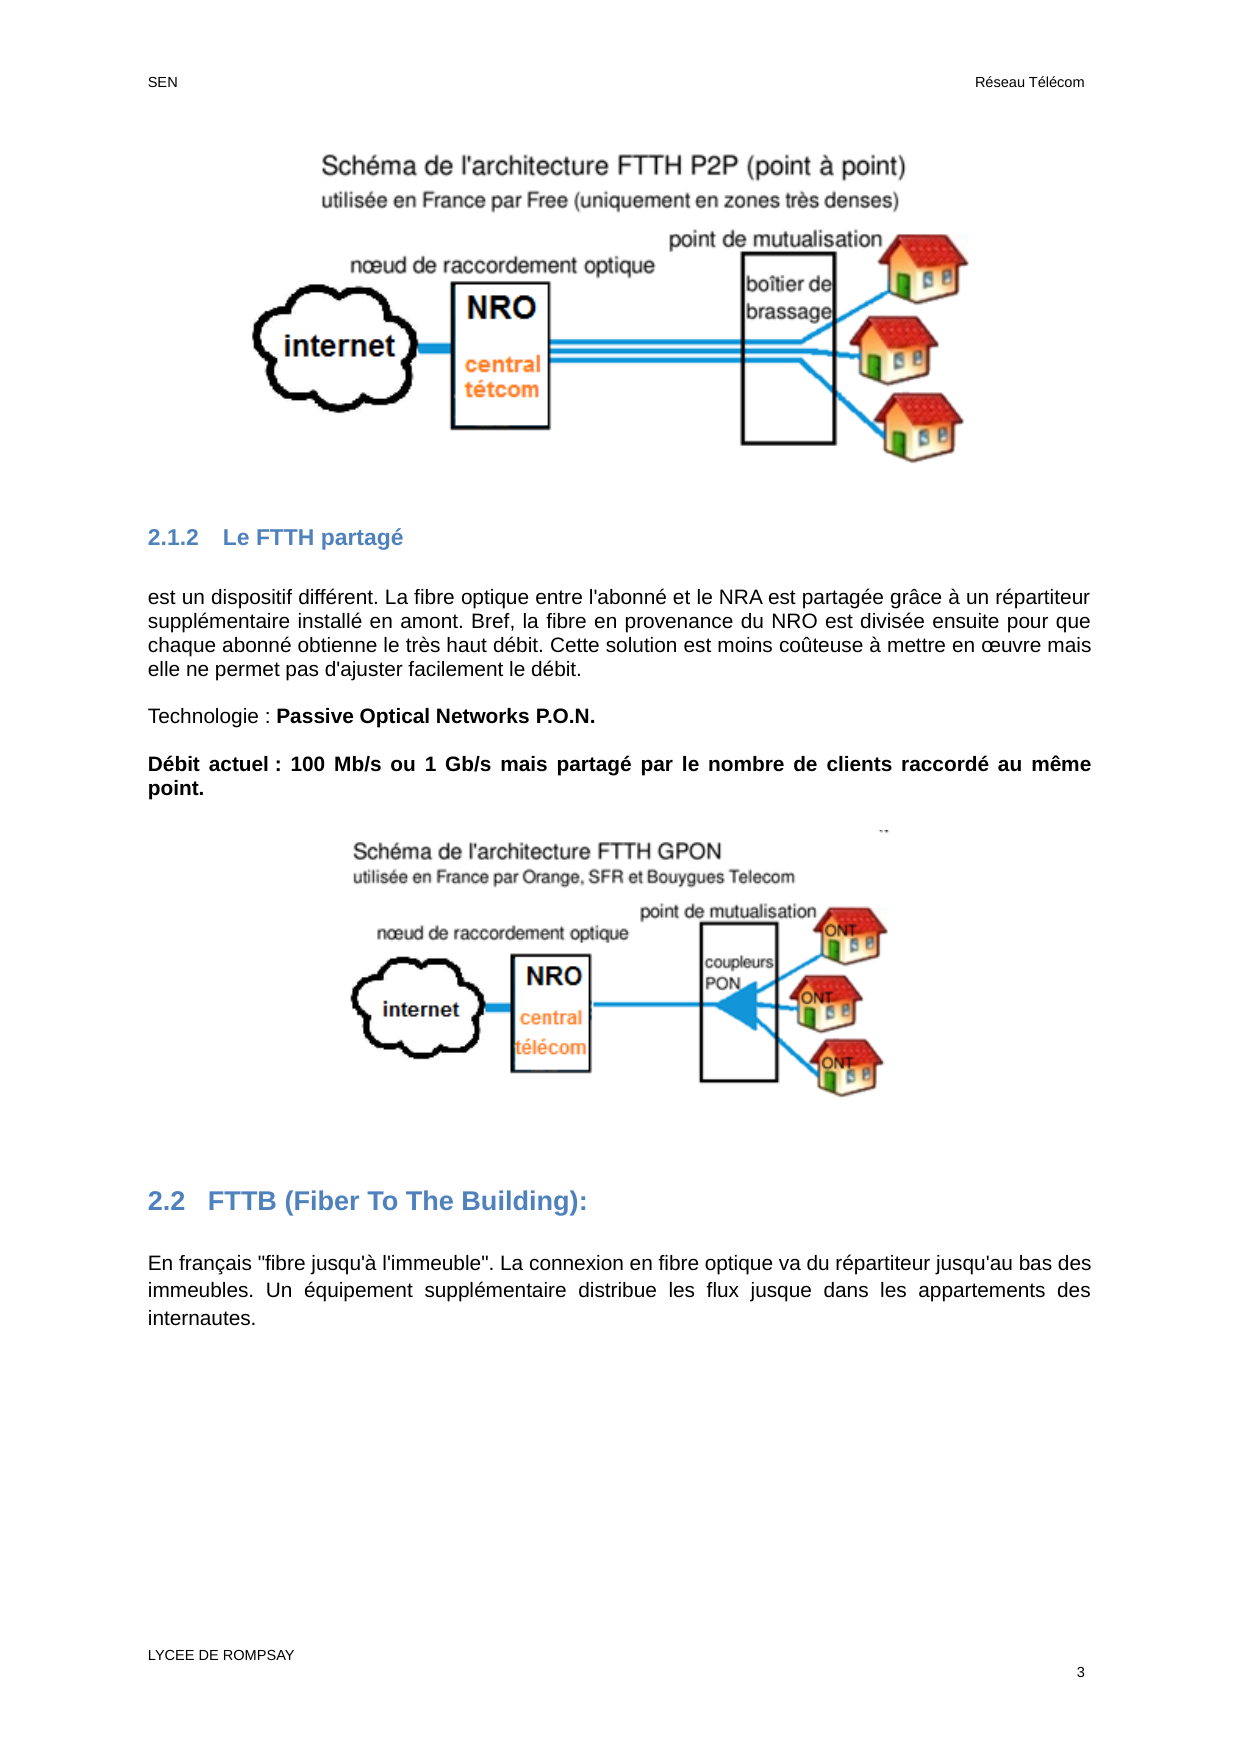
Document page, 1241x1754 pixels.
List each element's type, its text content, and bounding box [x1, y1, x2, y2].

subtitle Le FTTH partagé [148, 524, 1093, 551]
text est un dispositif différent. La fibre optique entre l'abonné et le NRA est partagée grâce à un répartiteur supplémentaire installé en amont. Bref, la fibre en provenance du NRO est divisée ensuite pour que chaque abonné obtienne le très haut débit. Cette solution est moins coûteuse à mettre en œuvre mais elle ne permet pas d'ajuster facilement le débit. [148, 584, 1093, 680]
picture [348, 830, 891, 1100]
picture [251, 147, 989, 471]
text Débit actuel : 100 Mb/s ou 1 Gb/s mais partagé par le nombre de clients raccordé au même point. [148, 752, 1093, 800]
text Technologie : Passive Optical Networks P.O.N. [148, 704, 1093, 728]
text En français "fibre jusqu'à l'immeuble". La connexion en fibre optique va du répartiteur jusqu'au bas des immeubles. Un équipement supplémentaire distribue les flux jusque dans les appartements des internautes. [148, 1251, 1093, 1330]
subtitle FTTB (Fiber To The Building): [148, 1185, 1093, 1216]
